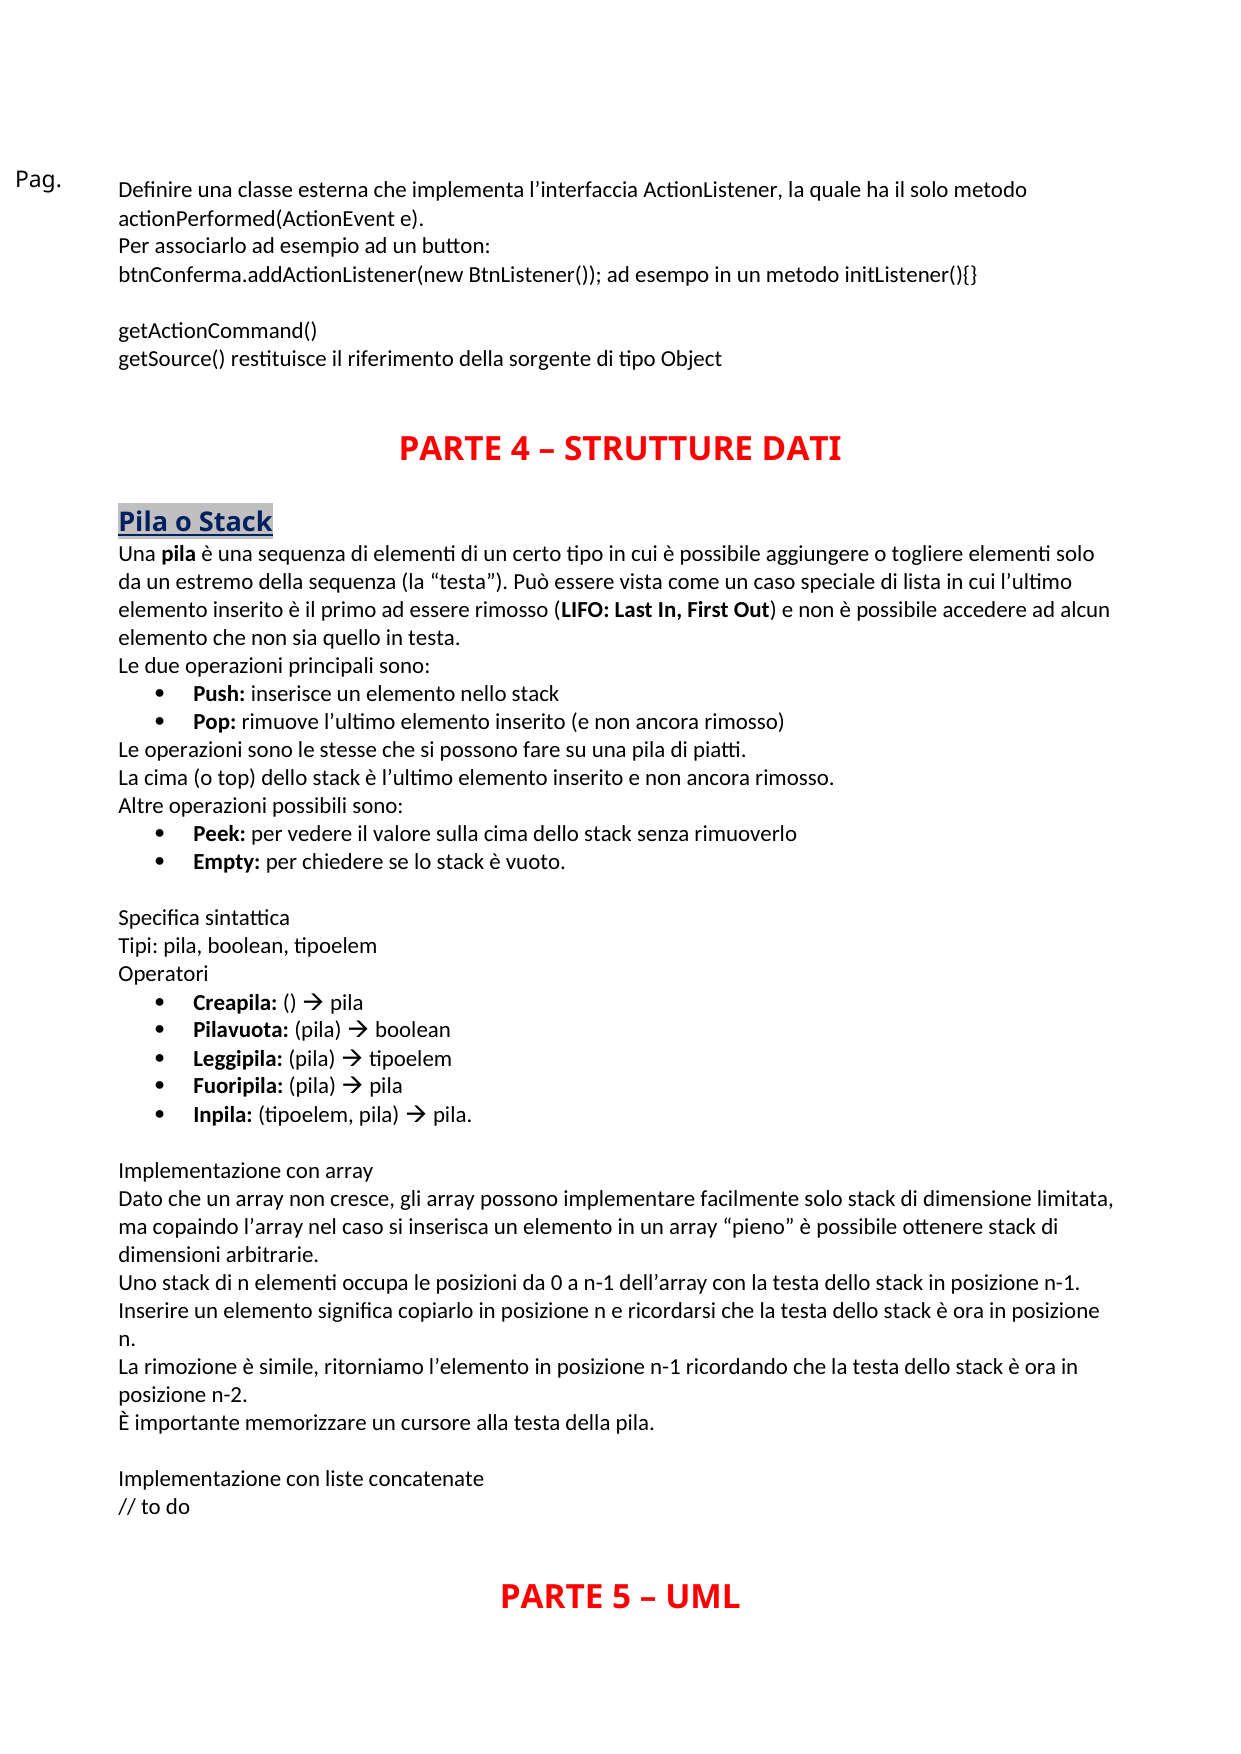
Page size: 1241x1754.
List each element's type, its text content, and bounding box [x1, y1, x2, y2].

subtitle PARTE 4 – STRUTTURE DATI [118, 425, 1122, 470]
text Inserire un elemento significa copiarlo in posizione n e ricordarsi che la testa dello stack è ora in posizione n. [118, 1296, 1122, 1352]
text Una pila è una sequenza di elementi di un certo tipo in cui è possibile aggiungere o togliere elementi solo da un estremo della sequenza (la “testa”). Può essere vista come un caso speciale di lista in cui l’ultimo elemento inserito è il primo ad essere rimosso (LIFO: Last In, First Out) e non è possibile accedere ad alcun elemento che non sia quello in testa. [118, 539, 1122, 651]
text Implementazione con liste concatenate [118, 1464, 1122, 1492]
text Definire una classe esterna che implementa l’interfaccia ActionListener, la quale ha il solo metodo actionPerformed(ActionEvent e). [118, 176, 1122, 232]
text getSource() restituisce il riferimento della sorgente di tipo Object [118, 344, 1122, 372]
list Inpila: (tipoelem, pila)  pila. [156, 1100, 1122, 1128]
text La cima (o top) dello stack è l’ultimo elemento inserito e non ancora rimosso. [118, 763, 1122, 791]
list Creapila: ()  pila [156, 988, 1122, 1016]
text Tipi: pila, boolean, tipoelem [118, 932, 1122, 959]
list Empty: per chiedere se lo stack è vuoto. [156, 847, 1122, 876]
list Fuoripila: (pila)  pila [156, 1072, 1122, 1100]
text Le due operazioni principali sono: [118, 651, 1122, 679]
text Operatori [118, 959, 1122, 988]
text Uno stack di n elementi occupa le posizioni da 0 a n-1 dell’array con la testa dello stack in posizione n-1. [118, 1268, 1122, 1296]
text // to do [118, 1492, 1122, 1520]
list Pop: rimuove l’ultimo elemento inserito (e non ancora rimosso) [156, 707, 1122, 735]
text getActionCommand() [118, 316, 1122, 344]
list Pilavuota: (pila)  boolean [156, 1016, 1122, 1044]
subtitle PARTE 5 – UML [118, 1573, 1122, 1618]
text Altre operazioni possibili sono: [118, 791, 1122, 819]
text Per associarlo ad esempio ad un button: [118, 232, 1122, 260]
list Peek: per vedere il valore sulla cima dello stack senza rimuoverlo [156, 819, 1122, 847]
text La rimozione è simile, ritorniamo l’elemento in posizione n-1 ricordando che la testa dello stack è ora in posizione n-2. [118, 1352, 1122, 1408]
list Push: inserisce un elemento nello stack [156, 679, 1122, 707]
text È importante memorizzare un cursore alla testa della pila. [118, 1408, 1122, 1436]
text Implementazione con array [118, 1156, 1122, 1184]
list Leggipila: (pila)  tipoelem [156, 1044, 1122, 1072]
subtitle Pila o Stack [118, 502, 1122, 539]
text Specifica sintattica [118, 903, 1122, 932]
text Le operazioni sono le stesse che si possono fare su una pila di piatti. [118, 735, 1122, 763]
text Dato che un array non cresce, gli array possono implementare facilmente solo stack di dimensione limitata, ma copaindo l’array nel caso si inserisca un elemento in un array “pieno” è possibile ottenere stack di dimensioni arbitrarie. [118, 1184, 1122, 1268]
text btnConferma.addActionListener(new BtnListener()); ad esempo in un metodo initListener(){} [118, 260, 1122, 288]
